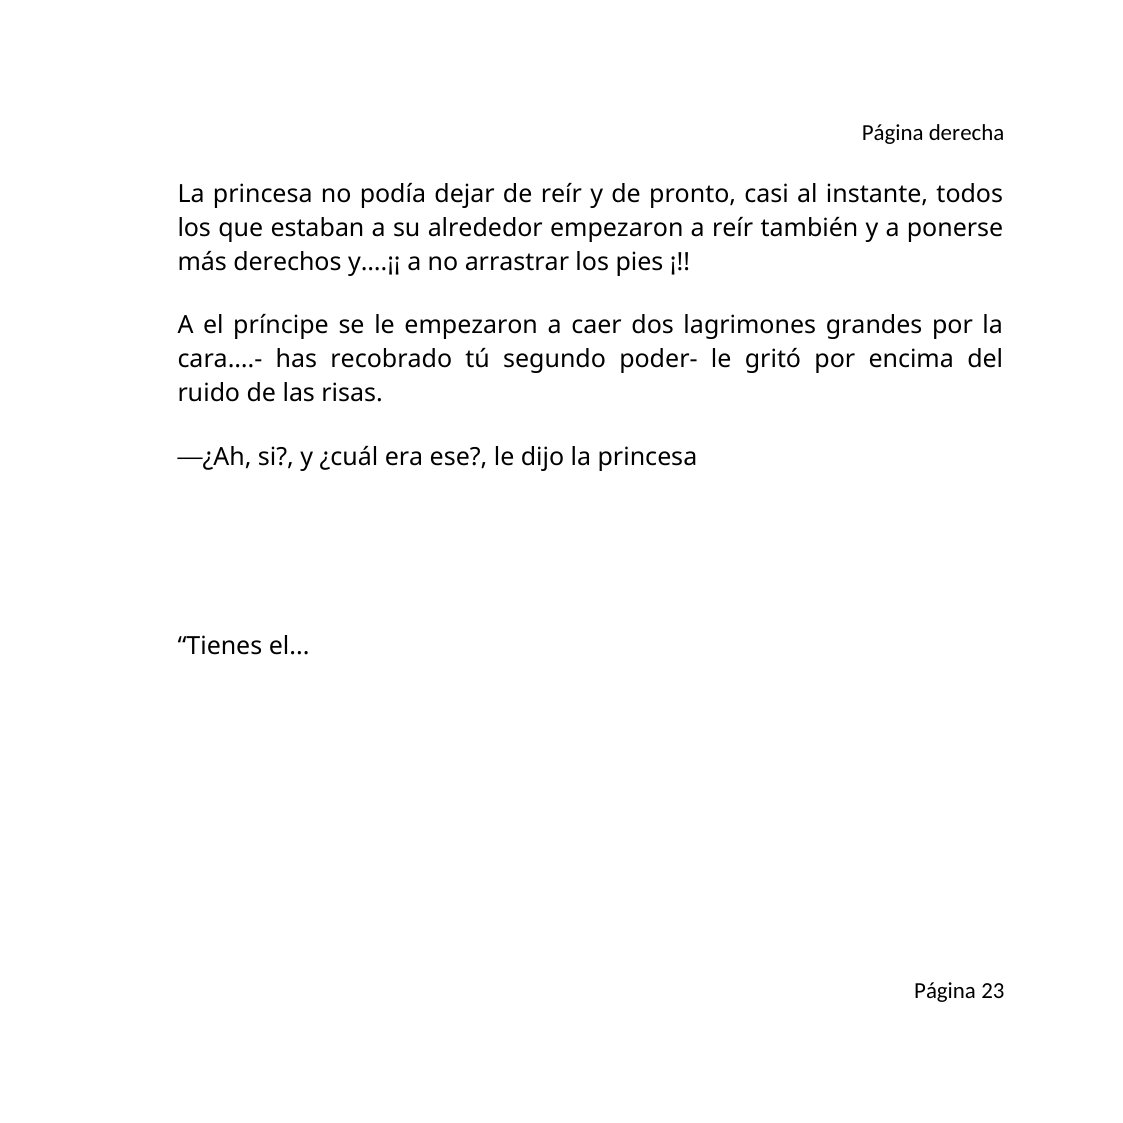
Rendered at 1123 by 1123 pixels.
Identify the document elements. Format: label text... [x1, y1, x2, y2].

text “Tienes el... [177, 628, 1004, 662]
text La princesa no podía dejar de reír y de pronto, casi al instante, todos los que estaban a su alrededor empezaron a reír también y a ponerse más derechos y….¡¡ a no arrastrar los pies ¡!! [177, 176, 1004, 278]
text ―¿Ah, si?, y ¿cuál era ese?, le dijo la princesa [177, 438, 1004, 472]
text A el príncipe se le empezaron a caer dos lagrimones grandes por la cara….- has recobrado tú segundo poder- le gritó por encima del ruido de las risas. [177, 307, 1004, 409]
